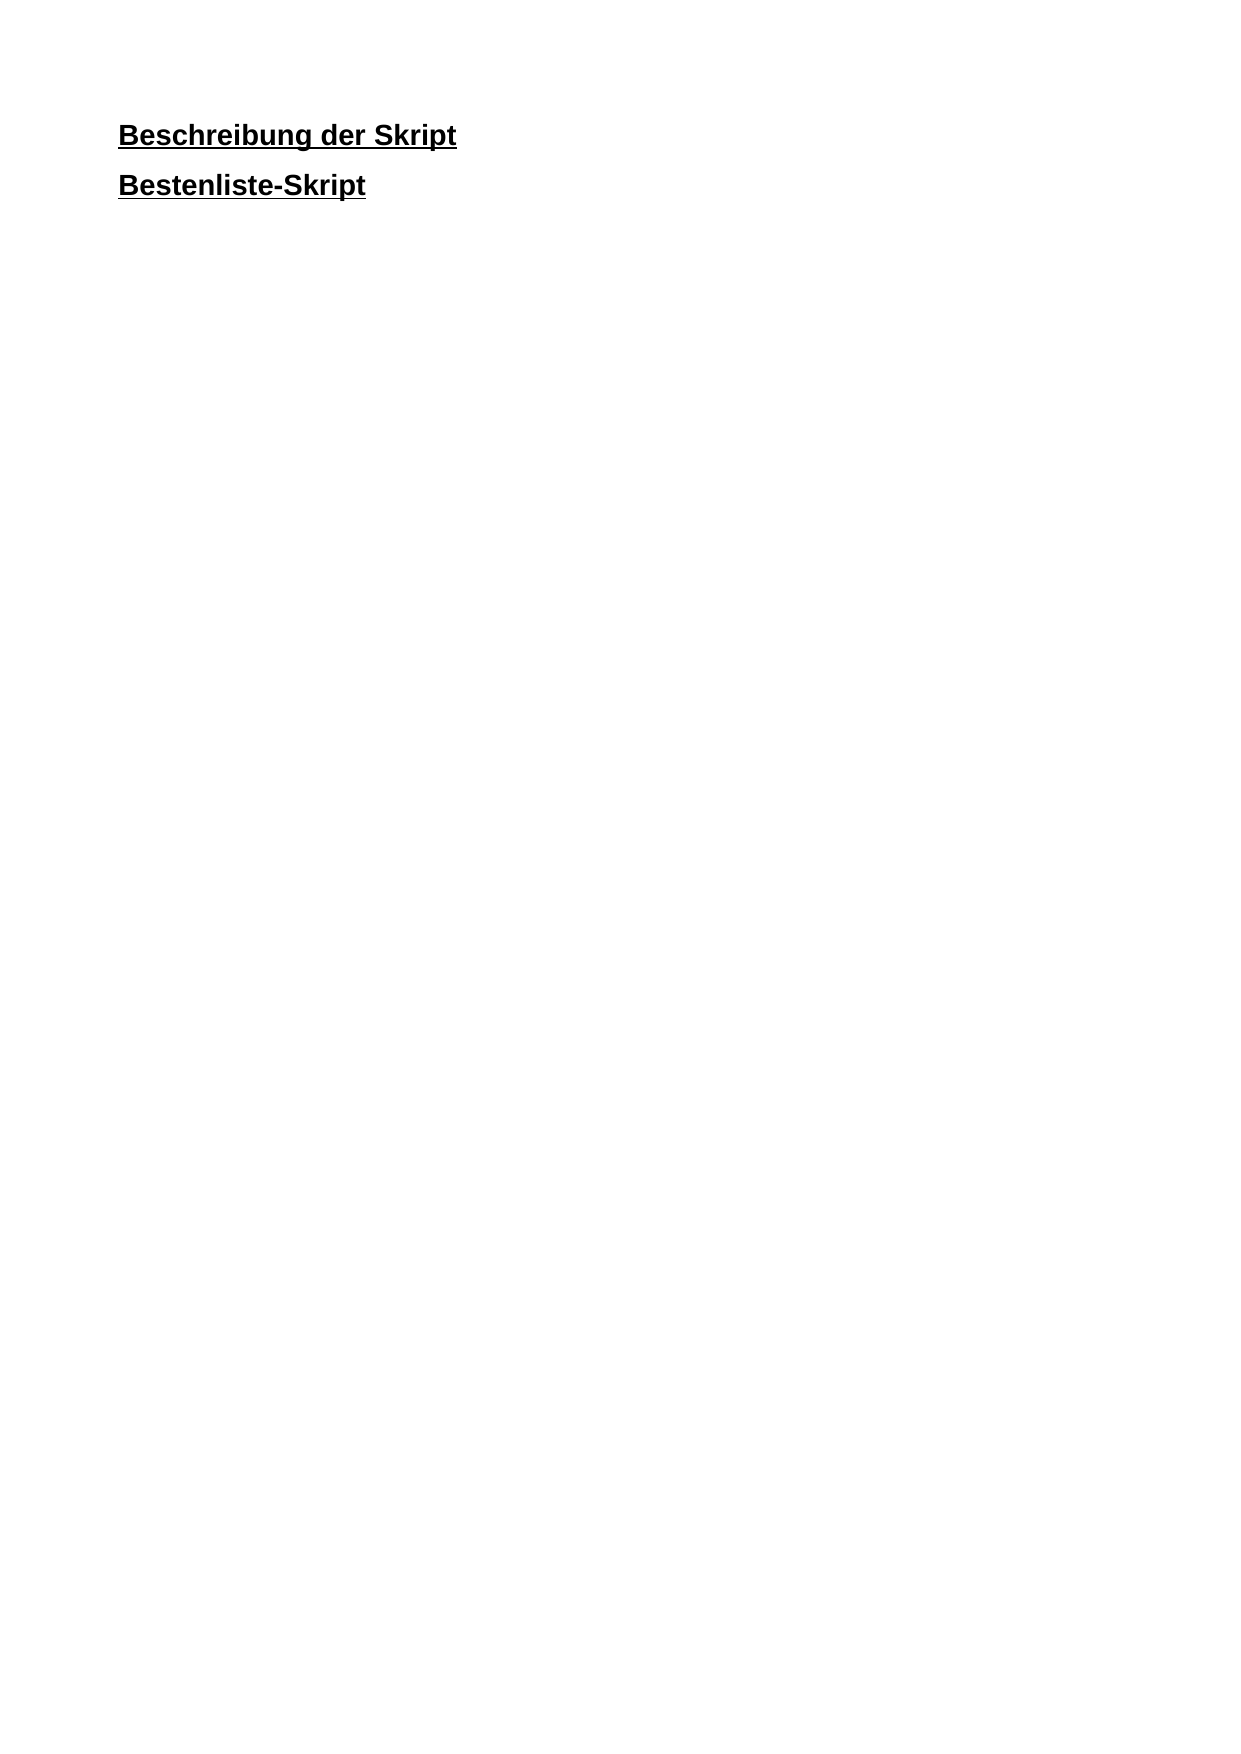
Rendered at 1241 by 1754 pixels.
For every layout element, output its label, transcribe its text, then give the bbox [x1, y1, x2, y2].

text Bestenliste-Skript [118, 168, 1122, 202]
text Beschreibung der Skript [118, 118, 1122, 152]
